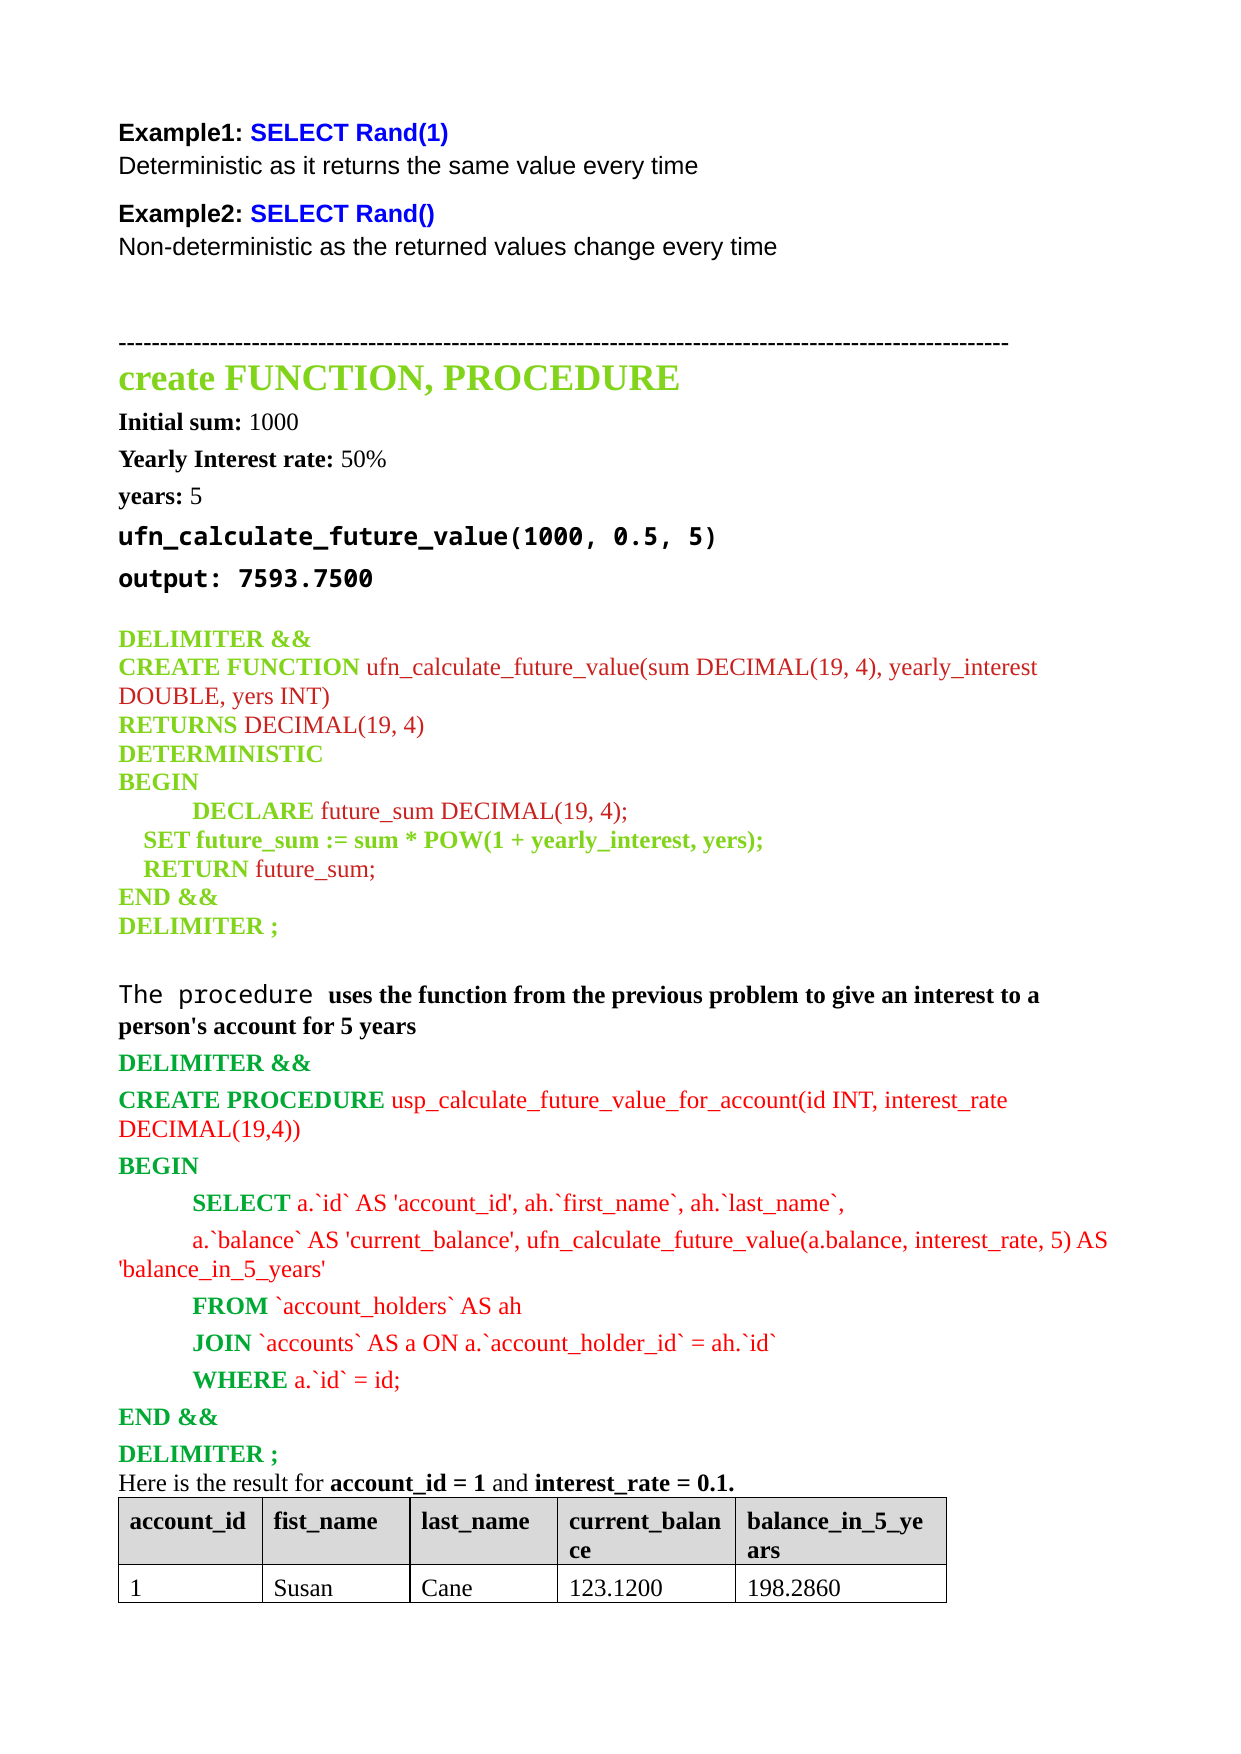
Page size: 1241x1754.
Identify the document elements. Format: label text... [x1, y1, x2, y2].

table_cell 123.1200 [558, 1565, 735, 1602]
table_header balance_in_5_years [736, 1498, 946, 1564]
text Example1: SELECT Rand(1) Deterministic as it returns the same value every time [118, 118, 1122, 180]
text END && [118, 882, 1122, 911]
table_cell 1 [119, 1565, 262, 1602]
text create FUNCTION, PROCEDURE [118, 356, 1122, 399]
table_header account_id [119, 1498, 262, 1564]
text BEGIN [118, 1151, 1122, 1180]
text DETERMINISTIC [118, 739, 1122, 767]
text JOIN `accounts` AS a ON a.`account_holder_id` = ah.`id` [118, 1328, 1122, 1357]
text DELIMITER && [118, 624, 1122, 652]
text ufn_calculate_future_value(1000, 0.5, 5) [118, 518, 1122, 552]
text a.`balance` AS 'current_balance', ufn_calculate_future_value(a.balance, interest_rate, 5) AS 'balance_in_5_years' [118, 1225, 1122, 1283]
text DELIMITER ; [118, 911, 1122, 940]
text output: 7593.7500 [118, 561, 1122, 595]
text The procedure uses the function from the previous problem to give an interest to a person's account for 5 years [118, 977, 1122, 1040]
text SET future_sum := sum * POW(1 + yearly_interest, yers); [118, 825, 1122, 854]
table_header last_name [411, 1498, 557, 1564]
text Example2: SELECT Rand() Non-deterministic as the returned values change every time [118, 199, 1122, 261]
text CREATE PROCEDURE usp_calculate_future_value_for_account(id INT, interest_rate DECIMAL(19,4)) [118, 1085, 1122, 1143]
table_cell Cane [411, 1565, 557, 1602]
text RETURNS DECIMAL(19, 4) [118, 710, 1122, 739]
text Initial sum: 1000 [118, 407, 1122, 436]
text FROM `account_holders` AS ah [118, 1291, 1122, 1320]
text years: 5 [118, 481, 1122, 510]
text SELECT a.`id` AS 'account_id', ah.`first_name`, ah.`last_name`, [118, 1188, 1122, 1217]
text Here is the result for account_id = 1 and interest_rate = 0.1. [118, 1468, 1122, 1497]
table_cell 198.2860 [736, 1565, 946, 1602]
text DECLARE future_sum DECIMAL(19, 4); [118, 796, 1122, 825]
text END && [118, 1402, 1122, 1431]
text CREATE FUNCTION ufn_calculate_future_value(sum DECIMAL(19, 4), yearly_interest DOUBLE, yers INT) [118, 652, 1122, 710]
text DELIMITER ; [118, 1439, 1122, 1468]
table_header fist_name [263, 1498, 409, 1564]
text Yearly Interest rate: 50% [118, 444, 1122, 473]
text ----------------------------------------------------------------------------------------------------------- [118, 327, 1122, 356]
text RETURN future_sum; [118, 854, 1122, 882]
table_cell Susan [263, 1565, 409, 1602]
text WHERE a.`id` = id; [118, 1365, 1122, 1394]
text BEGIN [118, 767, 1122, 796]
text DELIMITER && [118, 1048, 1122, 1077]
table_header current_balance [558, 1498, 735, 1564]
